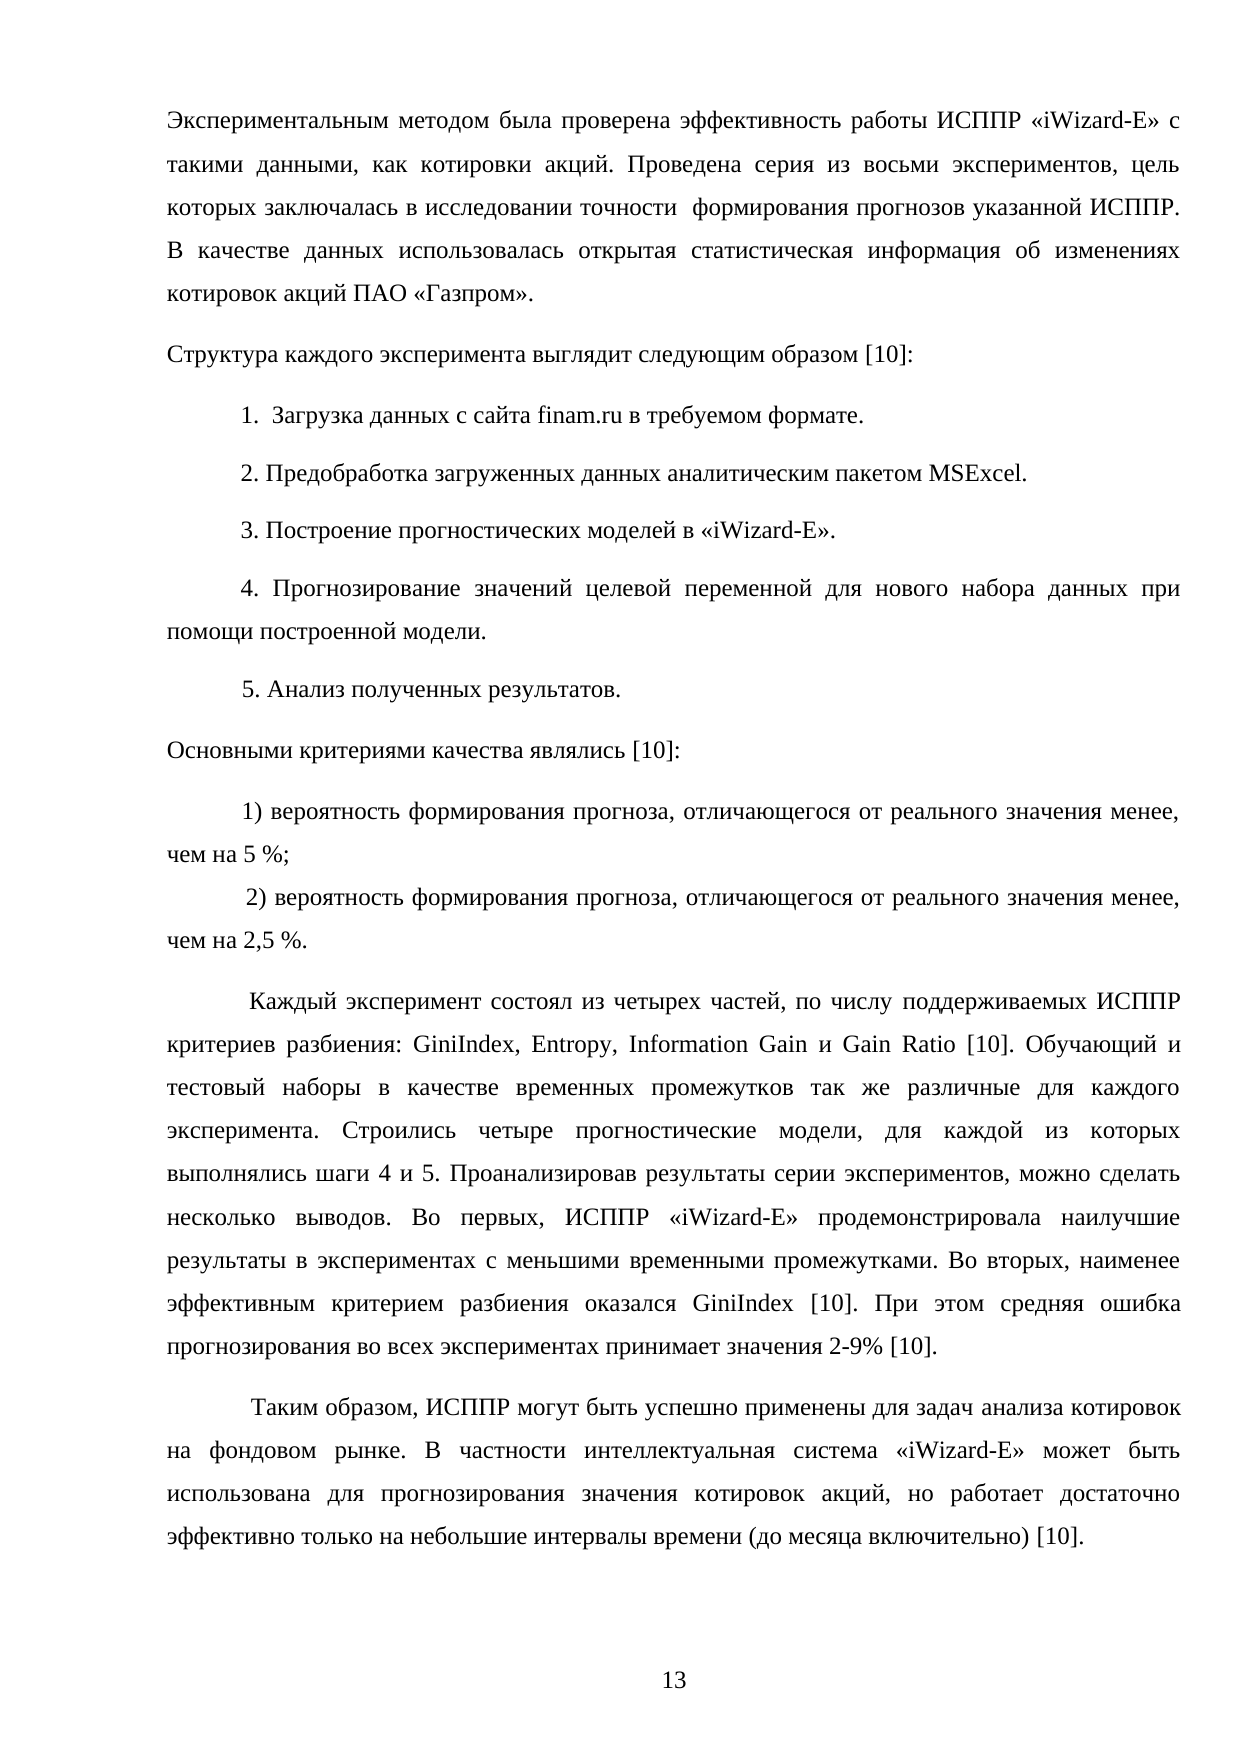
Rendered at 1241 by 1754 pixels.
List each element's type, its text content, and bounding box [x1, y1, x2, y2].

text 3. Построение прогностических моделей в «iWizard-E». [167, 515, 1181, 544]
text Таким образом, ИСППР могут быть успешно применены для задач анализа котировок на фондовом рынке. В частности интеллектуальная система «iWizard-E» может быть использована для прогнозирования значения котировок акций, но работает достаточно эффективно только на небольшие интервалы времени (до месяца включительно) [10]. [167, 1392, 1181, 1550]
text 4. Прогнозирование значений целевой переменной для нового набора данных при помощи построенной модели. [167, 573, 1181, 645]
text 2. Предобработка загруженных данных аналитическим пакетом MSExcel. [167, 458, 1181, 486]
text 2) вероятность формирования прогноза, отличающегося от реального значения менее, чем на 2,5 %. [167, 882, 1181, 954]
text 5. Анализ полученных результатов. [167, 674, 1181, 703]
text 1. Загрузка данных с сайта finam.ru в требуемом формате. [167, 400, 1181, 429]
text 1) вероятность формирования прогноза, отличающегося от реального значения менее, чем на 5 %; [167, 796, 1181, 868]
text Экспериментальным методом была проверена эффективность работы ИСППР «iWizard-E» с такими данными, как котировки акций. Проведена серия из восьми экспериментов, цель которых заключалась в исследовании точности формирования прогнозов указанной ИСППР. В качестве данных использовалась открытая статистическая информация об изменениях котировок акций ПАО «Газпром». [167, 106, 1181, 307]
text Структура каждого эксперимента выглядит следующим образом [10]: [167, 339, 1181, 368]
text Каждый эксперимент состоял из четырех частей, по числу поддерживаемых ИСППР критериев разбиения: GiniIndex, Entropy, Information Gain и Gain Ratio [10]. Обучающий и тестовый наборы в качестве временных промежутков так же различные для каждого эксперимента. Строились четыре прогностические модели, для каждой из которых выполнялись шаги 4 и 5. Проанализировав результаты серии экспериментов, можно сделать несколько выводов. Во первых, ИСППР «iWizard-E» продемонстрировала наилучшие результаты в экспериментах с меньшими временными промежутками. Во вторых, наименее эффективным критерием разбиения оказался GiniIndex [10]. При этом средняя ошибка прогнозирования во всех экспериментах принимает значения 2-9% [10]. [167, 986, 1181, 1360]
text Основными критериями качества являлись [10]: [167, 735, 1181, 763]
